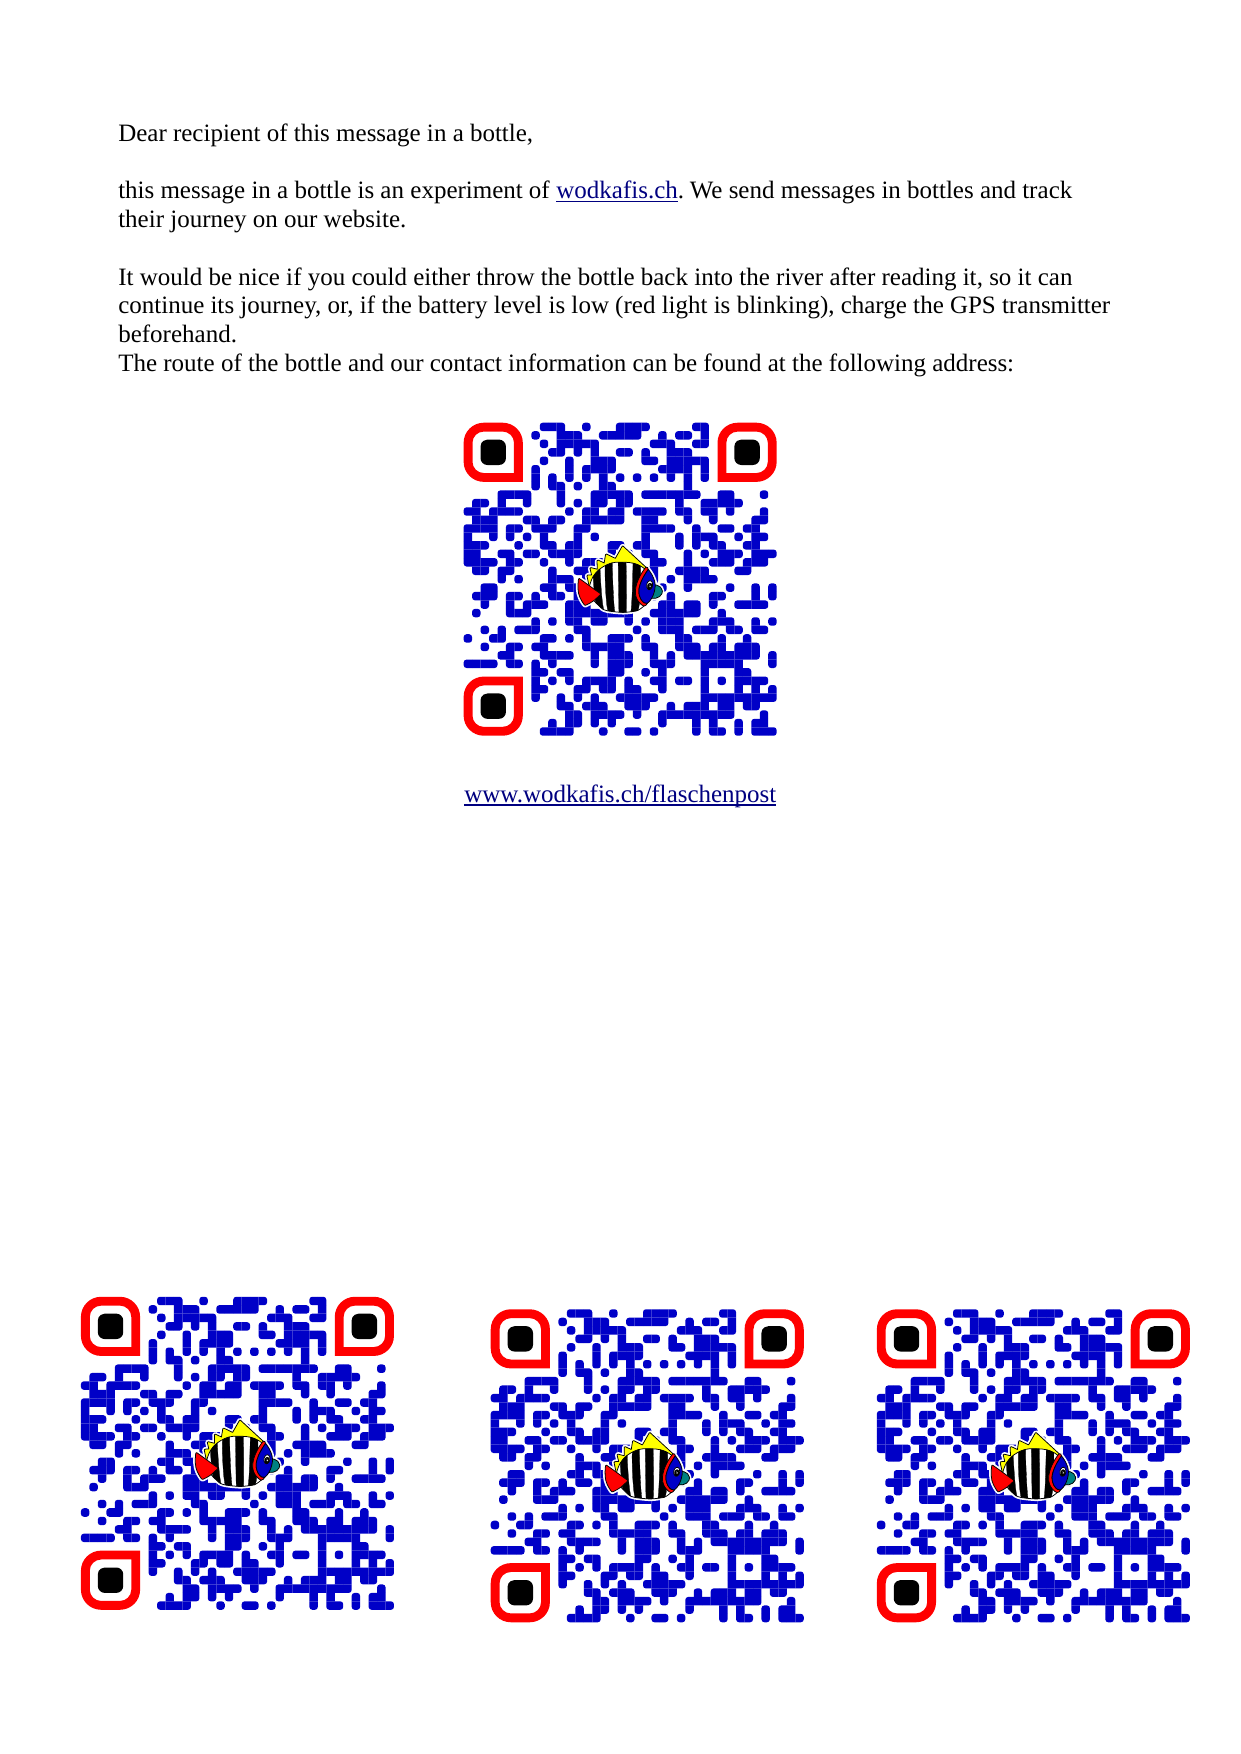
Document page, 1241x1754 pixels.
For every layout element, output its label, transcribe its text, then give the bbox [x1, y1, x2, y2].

text The route of the bottle and our contact information can be found at the following address: [118, 348, 1122, 377]
text It would be nice if you could either throw the bottle back into the river after reading it, so it can continue its journey, or, if the battery level is low (red light is blinking), charge the GPS transmitter beforehand. [118, 262, 1122, 348]
text www.wodkafis.ch/flaschenpost [118, 779, 1122, 808]
text Dear recipient of this message in a bottle, [118, 118, 1122, 147]
text this message in a bottle is an experiment of wodkafis.ch. We send messages in bottles and track their journey on our website. [118, 176, 1122, 233]
